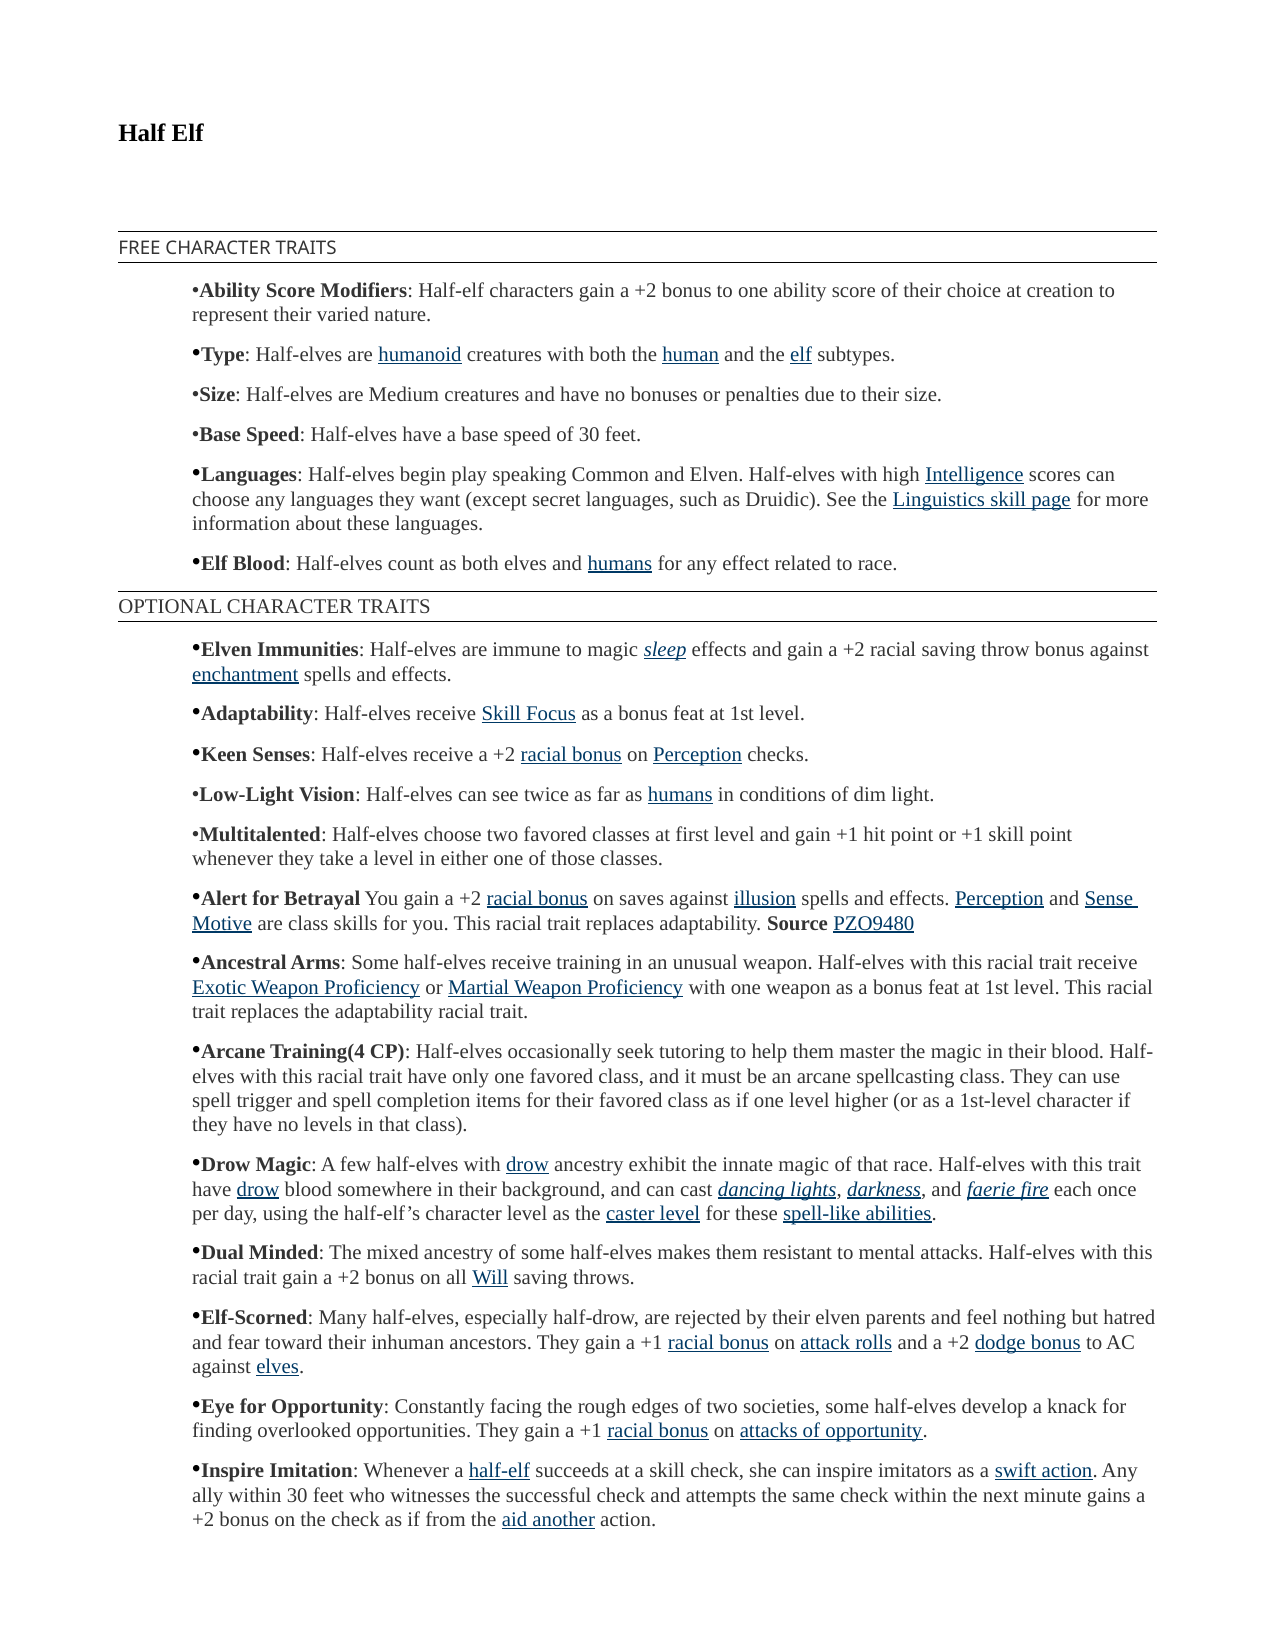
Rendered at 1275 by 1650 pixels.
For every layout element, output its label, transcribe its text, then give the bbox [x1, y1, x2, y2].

list Elf Blood: Half-elves count as both elves and humans for any effect related to race. [118, 550, 1157, 575]
list Ability Score Modifiers: Half-elf characters gain a +2 bonus to one ability score of their choice at creation to represent their varied nature. [118, 278, 1157, 326]
list Languages: Half-elves begin play speaking Common and Elven. Half-elves with high Intelligence scores can choose any languages they want (except secret languages, such as Druidic). See the Linguistics skill page for more information about these languages. [118, 462, 1157, 535]
list Base Speed: Half-elves have a base speed of 30 feet. [118, 422, 1157, 446]
list Elven Immunities: Half-elves are immune to magic sleep effects and gain a +2 racial saving throw bonus against enchantment spells and effects. [118, 637, 1157, 686]
list Arcane Training(4 CP): Half-elves occasionally seek tutoring to help them master the magic in their blood. Half-elves with this racial trait have only one favored class, and it must be an arcane spellcasting class. They can use spell trigger and spell completion items for their favored class as if one level higher (or as a 1st-level character if they have no levels in that class). [118, 1039, 1157, 1136]
list Multitalented: Half-elves choose two favored classes at first level and gain +1 hit point or +1 skill point whenever they take a level in either one of those classes. [118, 822, 1157, 870]
list Drow Magic: A few half-elves with drow ancestry exhibit the innate magic of that race. Half-elves with this trait have drow blood somewhere in their background, and can cast dancing lights, darkness, and faerie fire each once per day, using the half-elf’s character level as the caster level for these spell-like abilities. [118, 1152, 1157, 1225]
list Eye for Opportunity: Constantly facing the rough edges of two societies, some half-elves develop a knack for finding overlooked opportunities. They gain a +1 racial bonus on attacks of opportunity. [118, 1393, 1157, 1442]
list Dual Minded: The mixed ancestry of some half-elves makes them resistant to mental attacks. Half-elves with this racial trait gain a +2 bonus on all Will saving throws. [118, 1240, 1157, 1289]
list Adaptability: Half-elves receive Skill Focus as a bonus feat at 1st level. [118, 701, 1157, 726]
text OPTIONAL CHARACTER TRAITS [118, 592, 1157, 621]
list Low-Light Vision: Half-elves can see twice as far as humans in conditions of dim light. [118, 782, 1157, 806]
list Alert for Betrayal You gain a +2 racial bonus on saves against illusion spells and effects. Perception and Sense Motive are class skills for you. This racial trait replaces adaptability. Source PZO9480 [118, 886, 1157, 935]
list Elf-Scorned: Many half-elves, especially half-drow, are rejected by their elven parents and feel nothing but hatred and fear toward their inhuman ancestors. They gain a +1 racial bonus on attack rolls and a +2 dodge bonus to AC against elves. [118, 1305, 1157, 1378]
text FREE CHARACTER TRAITS [118, 232, 1157, 262]
text Half Elf [118, 118, 1157, 147]
list Keen Senses: Half-elves receive a +2 racial bonus on Perception checks. [118, 742, 1157, 767]
list Size: Half-elves are Medium creatures and have no bonuses or penalties due to their size. [118, 382, 1157, 406]
list Ancestral Arms: Some half-elves receive training in an unusual weapon. Half-elves with this racial trait receive Exotic Weapon Proficiency or Martial Weapon Proficiency with one weapon as a bonus feat at 1st level. This racial trait replaces the adaptability racial trait. [118, 950, 1157, 1023]
list Inspire Imitation: Whenever a half-elf succeeds at a skill check, she can inspire imitators as a swift action. Any ally within 30 feet who witnesses the successful check and attempts the same check within the next minute gains a +2 bonus on the check as if from the aid another action. [118, 1458, 1157, 1531]
list Type: Half-elves are humanoid creatures with both the human and the elf subtypes. [118, 342, 1157, 367]
